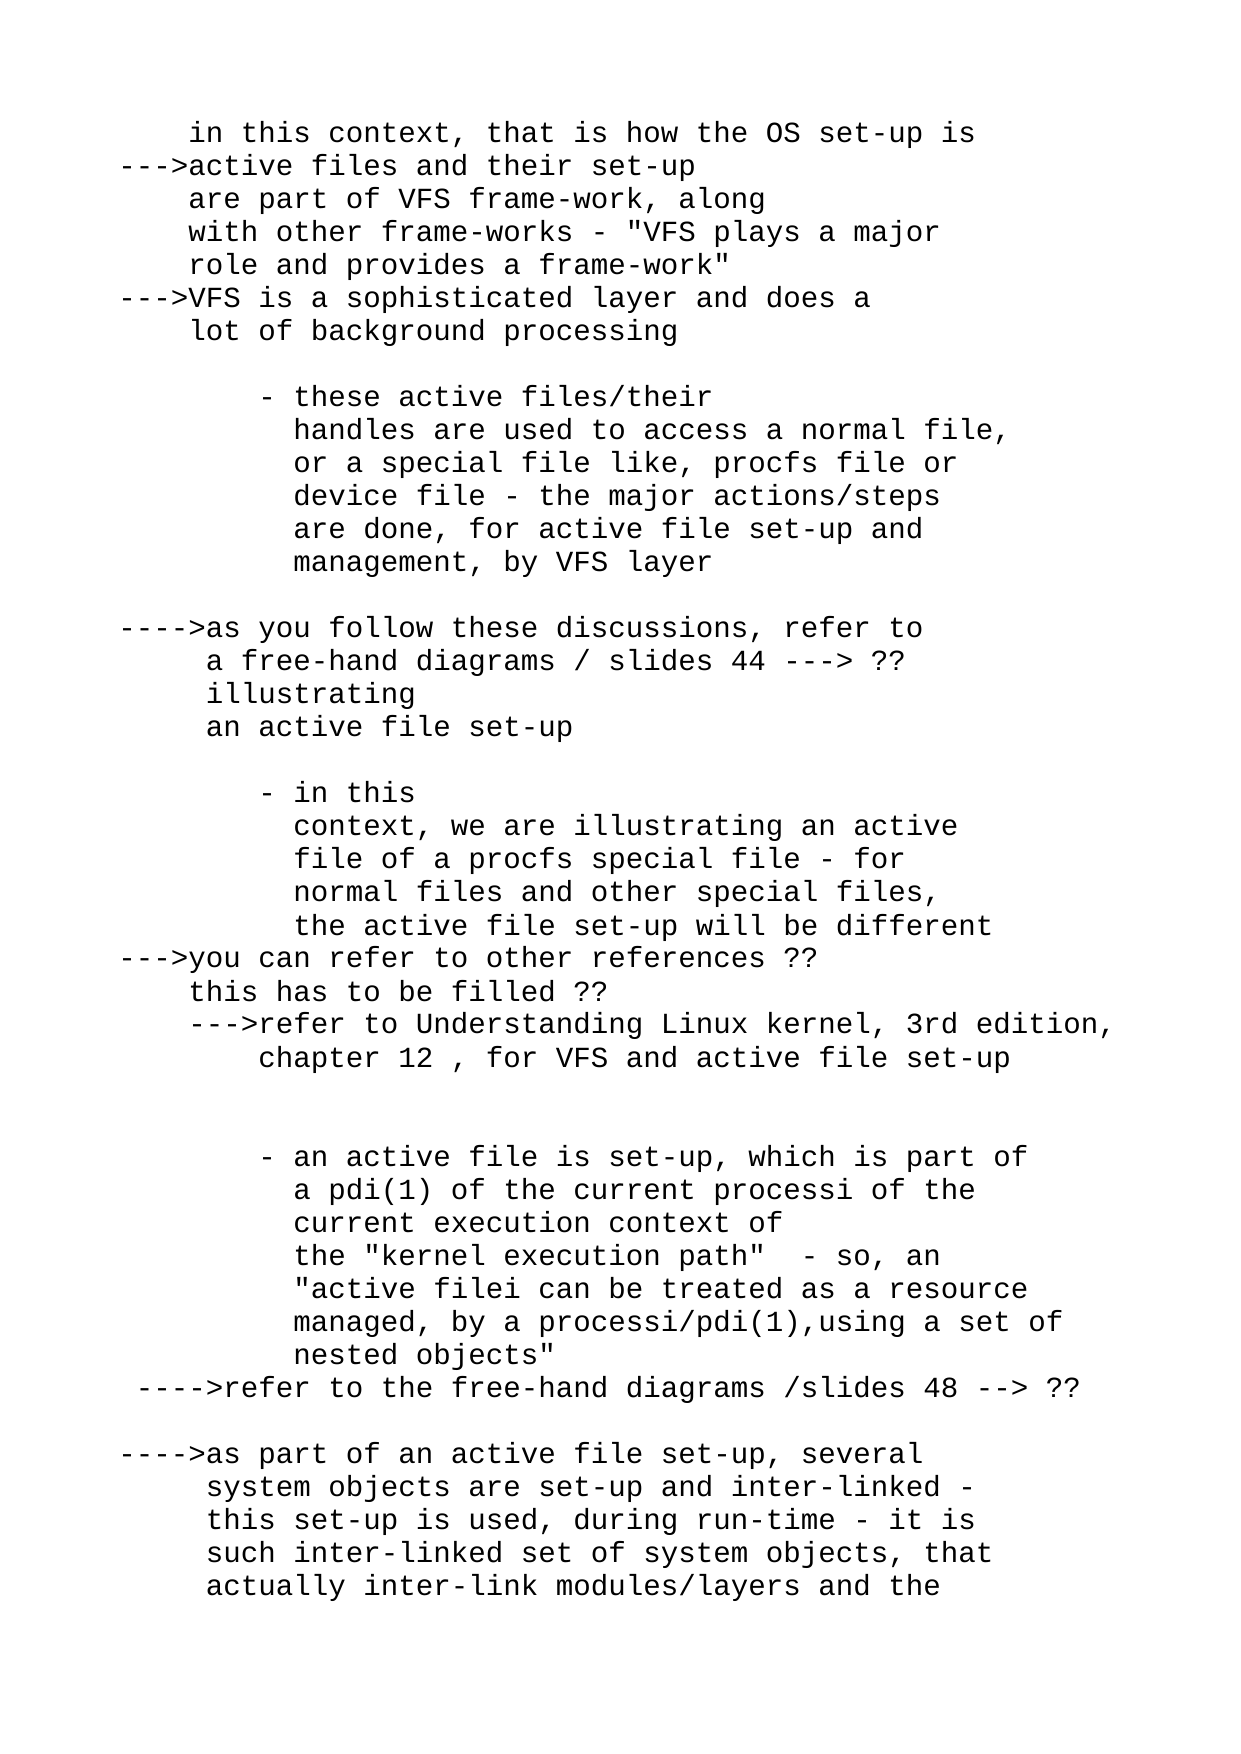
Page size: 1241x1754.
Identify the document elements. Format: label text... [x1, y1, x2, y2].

text are part of VFS frame-work, along [118, 184, 1122, 217]
text role and provides a frame-work" [118, 250, 1122, 283]
text "active filei can be treated as a resource [118, 1274, 1122, 1307]
text - an active file is set-up, which is part of [118, 1142, 1122, 1175]
text - in this [118, 778, 1122, 812]
text context, we are illustrating an active [118, 812, 1122, 844]
text device file - the major actions/steps [118, 481, 1122, 514]
text an active file set-up [118, 712, 1122, 746]
text actually inter-link modules/layers and the [118, 1571, 1122, 1604]
text file of a procfs special file - for [118, 844, 1122, 878]
text lot of background processing [118, 316, 1122, 349]
text in this context, that is how the OS set-up is [118, 118, 1122, 151]
text the active file set-up will be different [118, 911, 1122, 944]
text ---->as you follow these discussions, refer to [118, 613, 1122, 646]
text managed, by a processi/pdi(1),using a set of [118, 1307, 1122, 1340]
text --->VFS is a sophisticated layer and does a [118, 283, 1122, 316]
text nested objects" [118, 1340, 1122, 1373]
text the "kernel execution path" - so, an [118, 1241, 1122, 1274]
text or a special file like, procfs file or [118, 448, 1122, 481]
text system objects are set-up and inter-linked - [118, 1472, 1122, 1505]
text management, by VFS layer [118, 547, 1122, 580]
text chapter 12 , for VFS and active file set-up [118, 1043, 1122, 1076]
text illustrating [118, 679, 1122, 712]
text a pdi(1) of the current processi of the [118, 1175, 1122, 1208]
text current execution context of [118, 1208, 1122, 1241]
text with other frame-works - "VFS plays a major [118, 217, 1122, 250]
text handles are used to access a normal file, [118, 415, 1122, 448]
text ---->as part of an active file set-up, several [118, 1439, 1122, 1472]
text normal files and other special files, [118, 878, 1122, 911]
text ---->refer to the free-hand diagrams /slides 48 --> ?? [118, 1373, 1122, 1406]
text --->you can refer to other references ?? [118, 944, 1122, 977]
text --->active files and their set-up [118, 151, 1122, 184]
text such inter-linked set of system objects, that [118, 1538, 1122, 1571]
text - these active files/their [118, 382, 1122, 415]
text this set-up is used, during run-time - it is [118, 1505, 1122, 1538]
text --->refer to Understanding Linux kernel, 3rd edition, [118, 1010, 1122, 1043]
text are done, for active file set-up and [118, 514, 1122, 547]
text this has to be filled ?? [118, 977, 1122, 1010]
text a free-hand diagrams / slides 44 ---> ?? [118, 646, 1122, 679]
